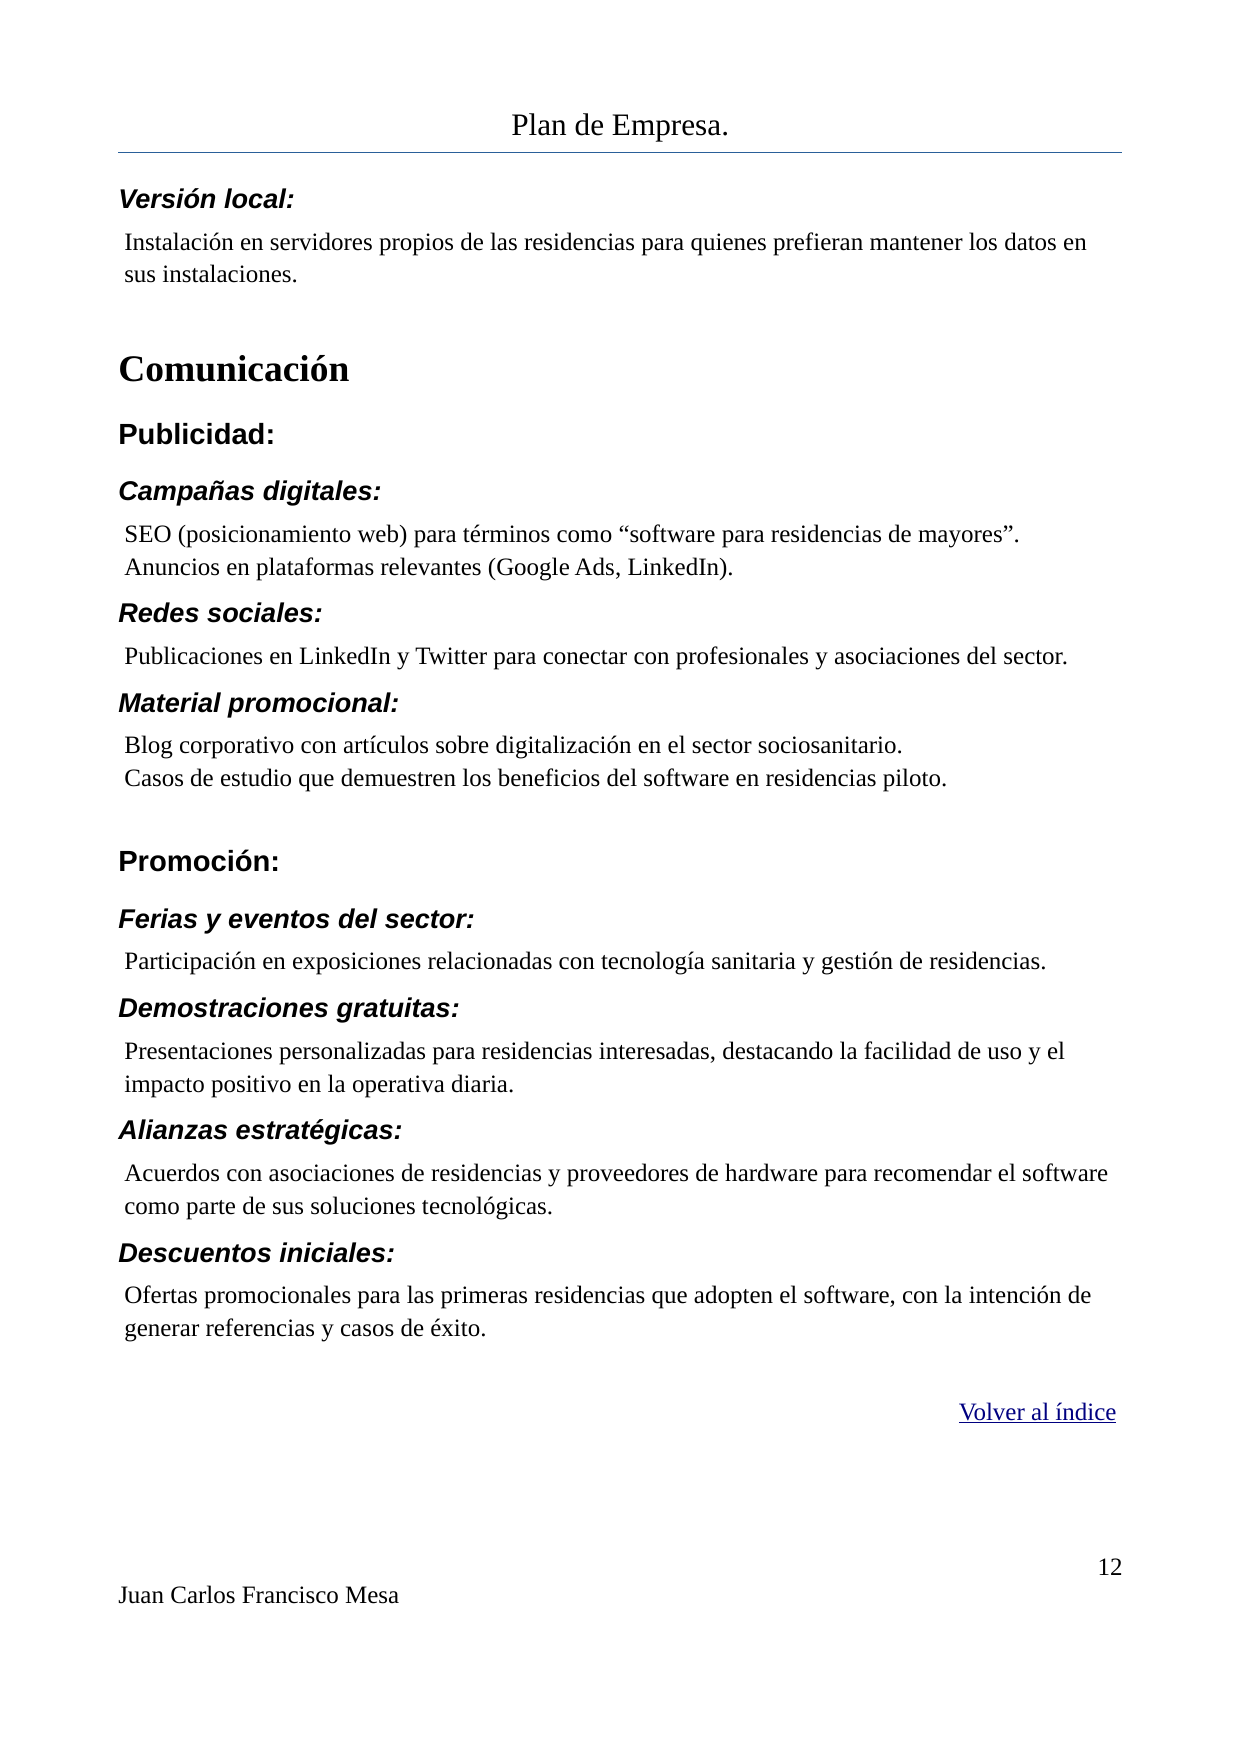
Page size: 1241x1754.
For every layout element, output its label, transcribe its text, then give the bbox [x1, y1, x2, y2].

subtitle Versión local: [118, 183, 1122, 214]
subtitle Publicidad: [118, 417, 1122, 450]
text Casos de estudio que demuestren los beneficios del software en residencias piloto. [124, 763, 1116, 792]
text Volver al índice [124, 1397, 1116, 1426]
subtitle Alianzas estratégicas: [118, 1114, 1122, 1146]
subtitle Promoción: [118, 844, 1122, 878]
text Anuncios en plataformas relevantes (Google Ads, LinkedIn). [124, 552, 1116, 581]
subtitle Campañas digitales: [118, 475, 1122, 506]
text Blog corporativo con artículos sobre digitalización en el sector sociosanitario. [124, 731, 1116, 759]
subtitle Descuentos iniciales: [118, 1237, 1122, 1268]
text SEO (posicionamiento web) para términos como “software para residencias de mayores”. [124, 519, 1116, 548]
text Presentaciones personalizadas para residencias interesadas, destacando la facilidad de uso y el impacto positivo en la operativa diaria. [124, 1036, 1116, 1097]
text Acuerdos con asociaciones de residencias y proveedores de hardware para recomendar el software como parte de sus soluciones tecnológicas. [124, 1158, 1116, 1220]
subtitle Comunicación [118, 346, 1122, 389]
text Instalación en servidores propios de las residencias para quienes prefieran mantener los datos en sus instalaciones. [124, 227, 1116, 288]
text Participación en exposiciones relacionadas con tecnología sanitaria y gestión de residencias. [124, 946, 1116, 975]
subtitle Redes sociales: [118, 597, 1122, 629]
subtitle Demostraciones gratuitas: [118, 992, 1122, 1023]
text Publicaciones en LinkedIn y Twitter para conectar con profesionales y asociaciones del sector. [124, 641, 1116, 670]
subtitle Material promocional: [118, 687, 1122, 718]
text Ofertas promocionales para las primeras residencias que adopten el software, con la intención de generar referencias y casos de éxito. [124, 1280, 1116, 1342]
subtitle Ferias y eventos del sector: [118, 903, 1122, 934]
